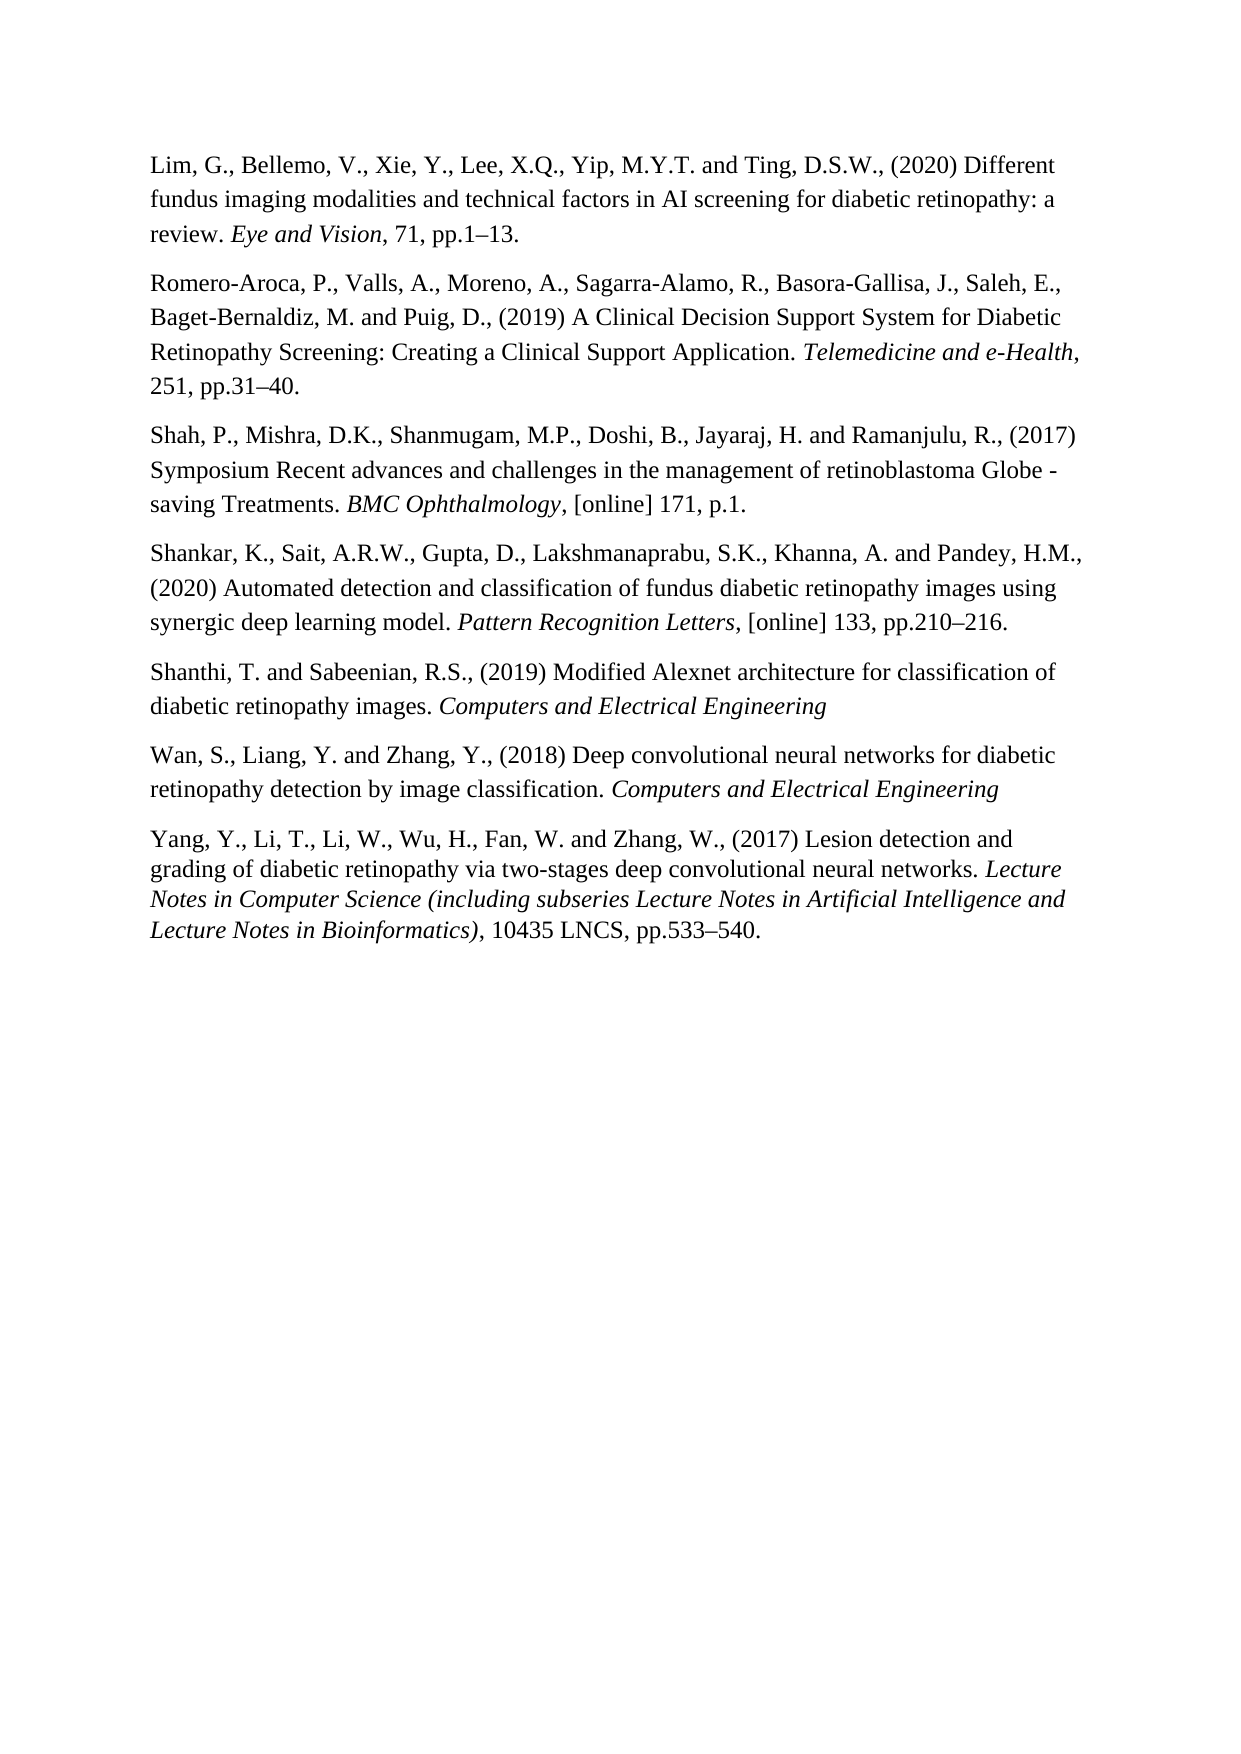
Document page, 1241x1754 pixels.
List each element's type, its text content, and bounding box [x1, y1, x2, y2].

text Wan, S., Liang, Y. and Zhang, Y., (2018) Deep convolutional neural networks for diabetic retinopathy detection by image classification. Computers and Electrical Engineering [150, 740, 1090, 803]
text Lim, G., Bellemo, V., Xie, Y., Lee, X.Q., Yip, M.Y.T. and Ting, D.S.W., (2020) Different fundus imaging modalities and technical factors in AI screening for diabetic retinopathy: a review. Eye and Vision, 71, pp.1–13. [150, 150, 1090, 248]
text Romero-Aroca, P., Valls, A., Moreno, A., Sagarra-Alamo, R., Basora-Gallisa, J., Saleh, E., Baget-Bernaldiz, M. and Puig, D., (2019) A Clinical Decision Support System for Diabetic Retinopathy Screening: Creating a Clinical Support Application. Telemedicine and e-Health, 251, pp.31–40. [150, 268, 1090, 400]
text Shankar, K., Sait, A.R.W., Gupta, D., Lakshmanaprabu, S.K., Khanna, A. and Pandey, H.M., (2020) Automated detection and classification of fundus diabetic retinopathy images using synergic deep learning model. Pattern Recognition Letters, [online] 133, pp.210–216. [150, 538, 1090, 636]
text Yang, Y., Li, T., Li, W., Wu, H., Fan, W. and Zhang, W., (2017) Lesion detection and grading of diabetic retinopathy via two-stages deep convolutional neural networks. Lecture Notes in Computer Science (including subseries Lecture Notes in Artificial Intelligence and Lecture Notes in Bioinformatics), 10435 LNCS, pp.533–540. [150, 824, 1090, 944]
text Shah, P., Mishra, D.K., Shanmugam, M.P., Doshi, B., Jayaraj, H. and Ramanjulu, R., (2017) Symposium Recent advances and challenges in the management of retinoblastoma Globe ‑ saving Treatments. BMC Ophthalmology, [online] 171, p.1. [150, 421, 1090, 518]
text Shanthi, T. and Sabeenian, R.S., (2019) Modified Alexnet architecture for classification of diabetic retinopathy images. Computers and Electrical Engineering [150, 657, 1090, 720]
